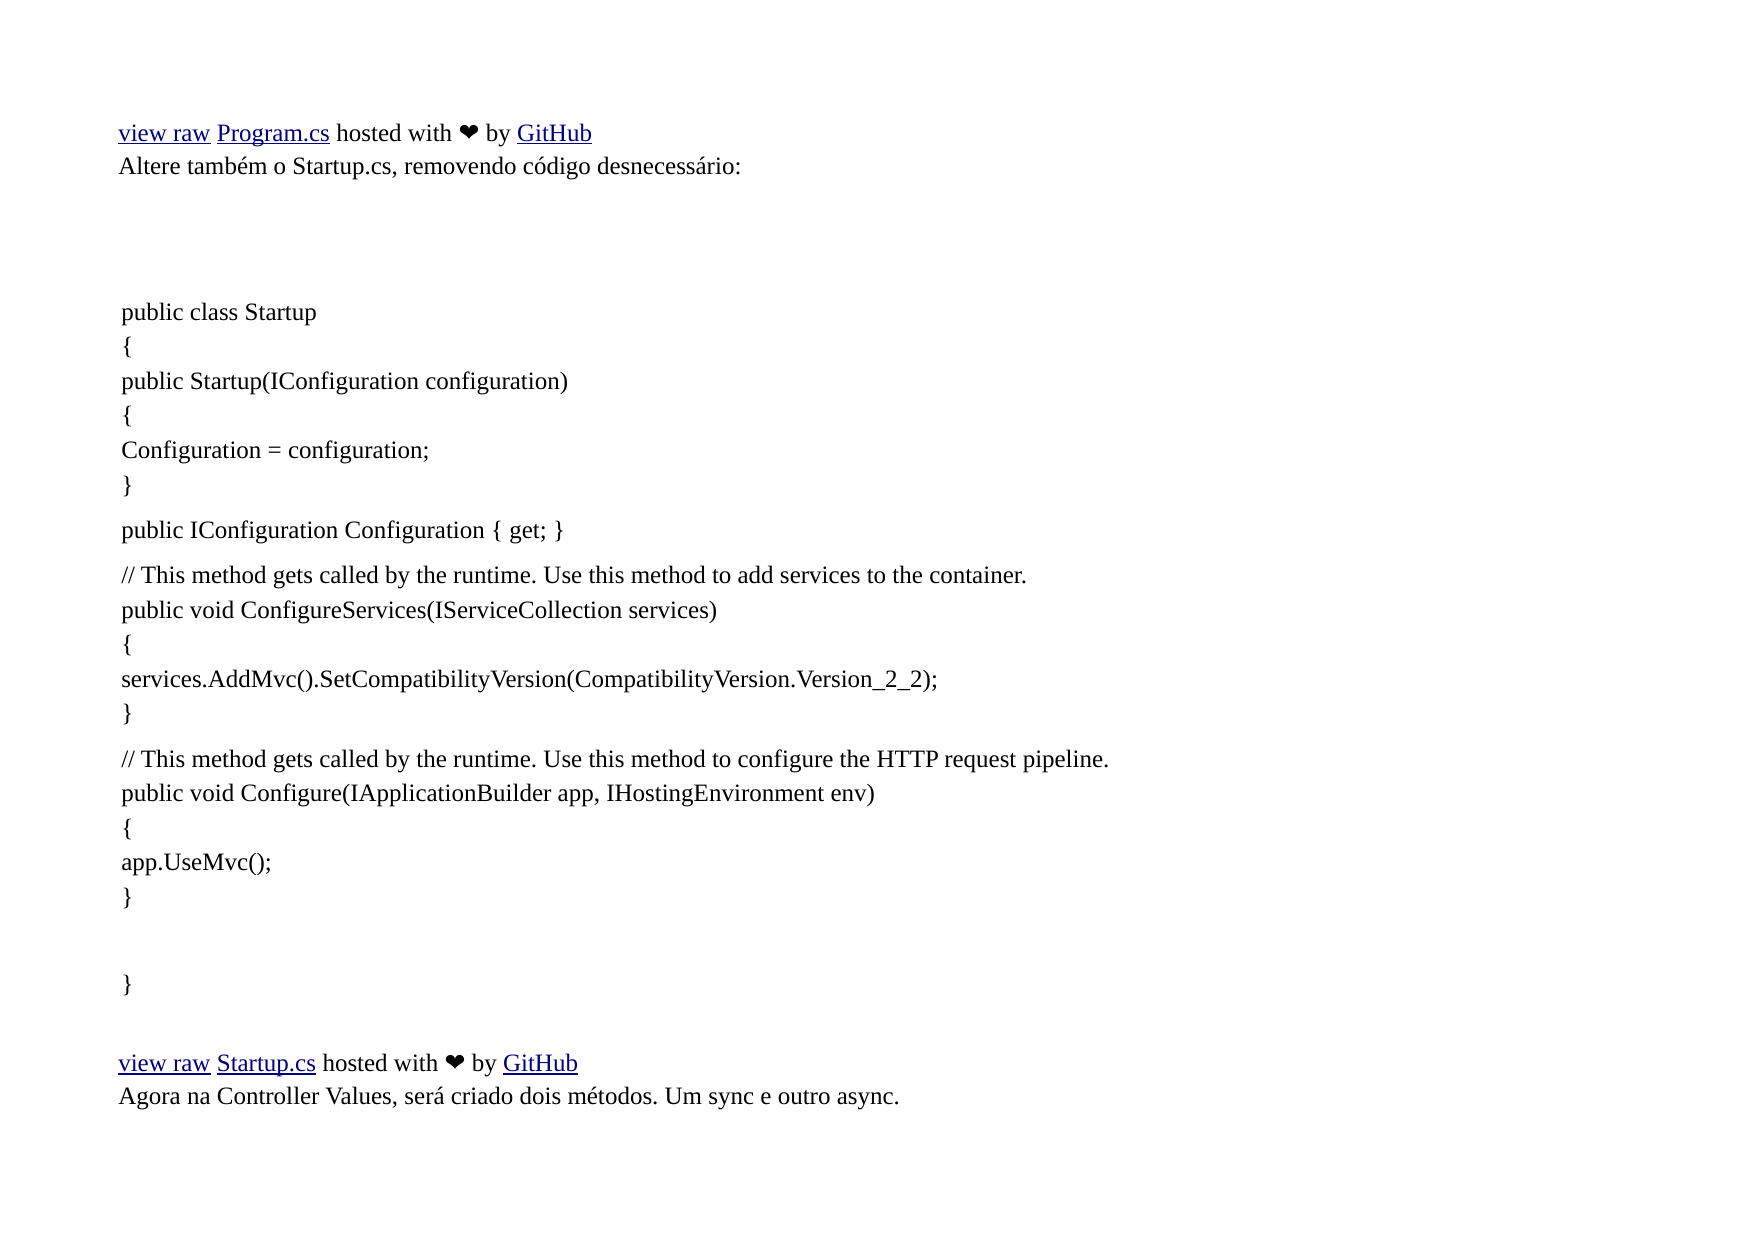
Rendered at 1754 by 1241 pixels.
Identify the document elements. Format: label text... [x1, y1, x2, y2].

table_header services.AddMvc().SetCompatibilityVersion(CompatibilityVersion.Version_2_2); [118, 661, 950, 696]
text Altere também o Startup.cs, removendo código desnecessário: [118, 151, 1636, 180]
table_header public void ConfigureServices(IServiceCollection services) [118, 592, 729, 626]
table_header public void Configure(IApplicationBuilder app, IHostingEnvironment env) [118, 775, 887, 810]
text view raw Program.cs hosted with ❤ by GitHub [118, 118, 1636, 147]
table_header { [118, 329, 148, 363]
table_header } [118, 467, 148, 501]
table_header app.UseMvc(); [118, 845, 285, 879]
table_header [118, 730, 136, 741]
table_header // This method gets called by the runtime. Use this method to configure the HTTP request pipeline. [118, 741, 1121, 775]
table_header [118, 547, 136, 557]
table_header { [118, 626, 148, 661]
table_header public Startup(IConfiguration configuration) [118, 363, 581, 398]
table_header { [118, 398, 148, 432]
table_header // This method gets called by the runtime. Use this method to add services to the container. [118, 557, 1038, 592]
text Agora na Controller Values, será criado dois métodos. Um sync e outro async. [118, 1081, 1636, 1110]
table_header { [118, 810, 148, 844]
table_header [118, 501, 136, 512]
text view raw Startup.cs hosted with ❤ by GitHub [118, 1048, 1636, 1077]
table_header public class Startup [118, 294, 330, 328]
table_header } [118, 879, 148, 914]
table_header } [118, 696, 148, 730]
table_header public IConfiguration Configuration { get; } [118, 512, 579, 547]
table_header } [118, 966, 148, 1001]
table_header Configuration = configuration; [118, 432, 443, 467]
